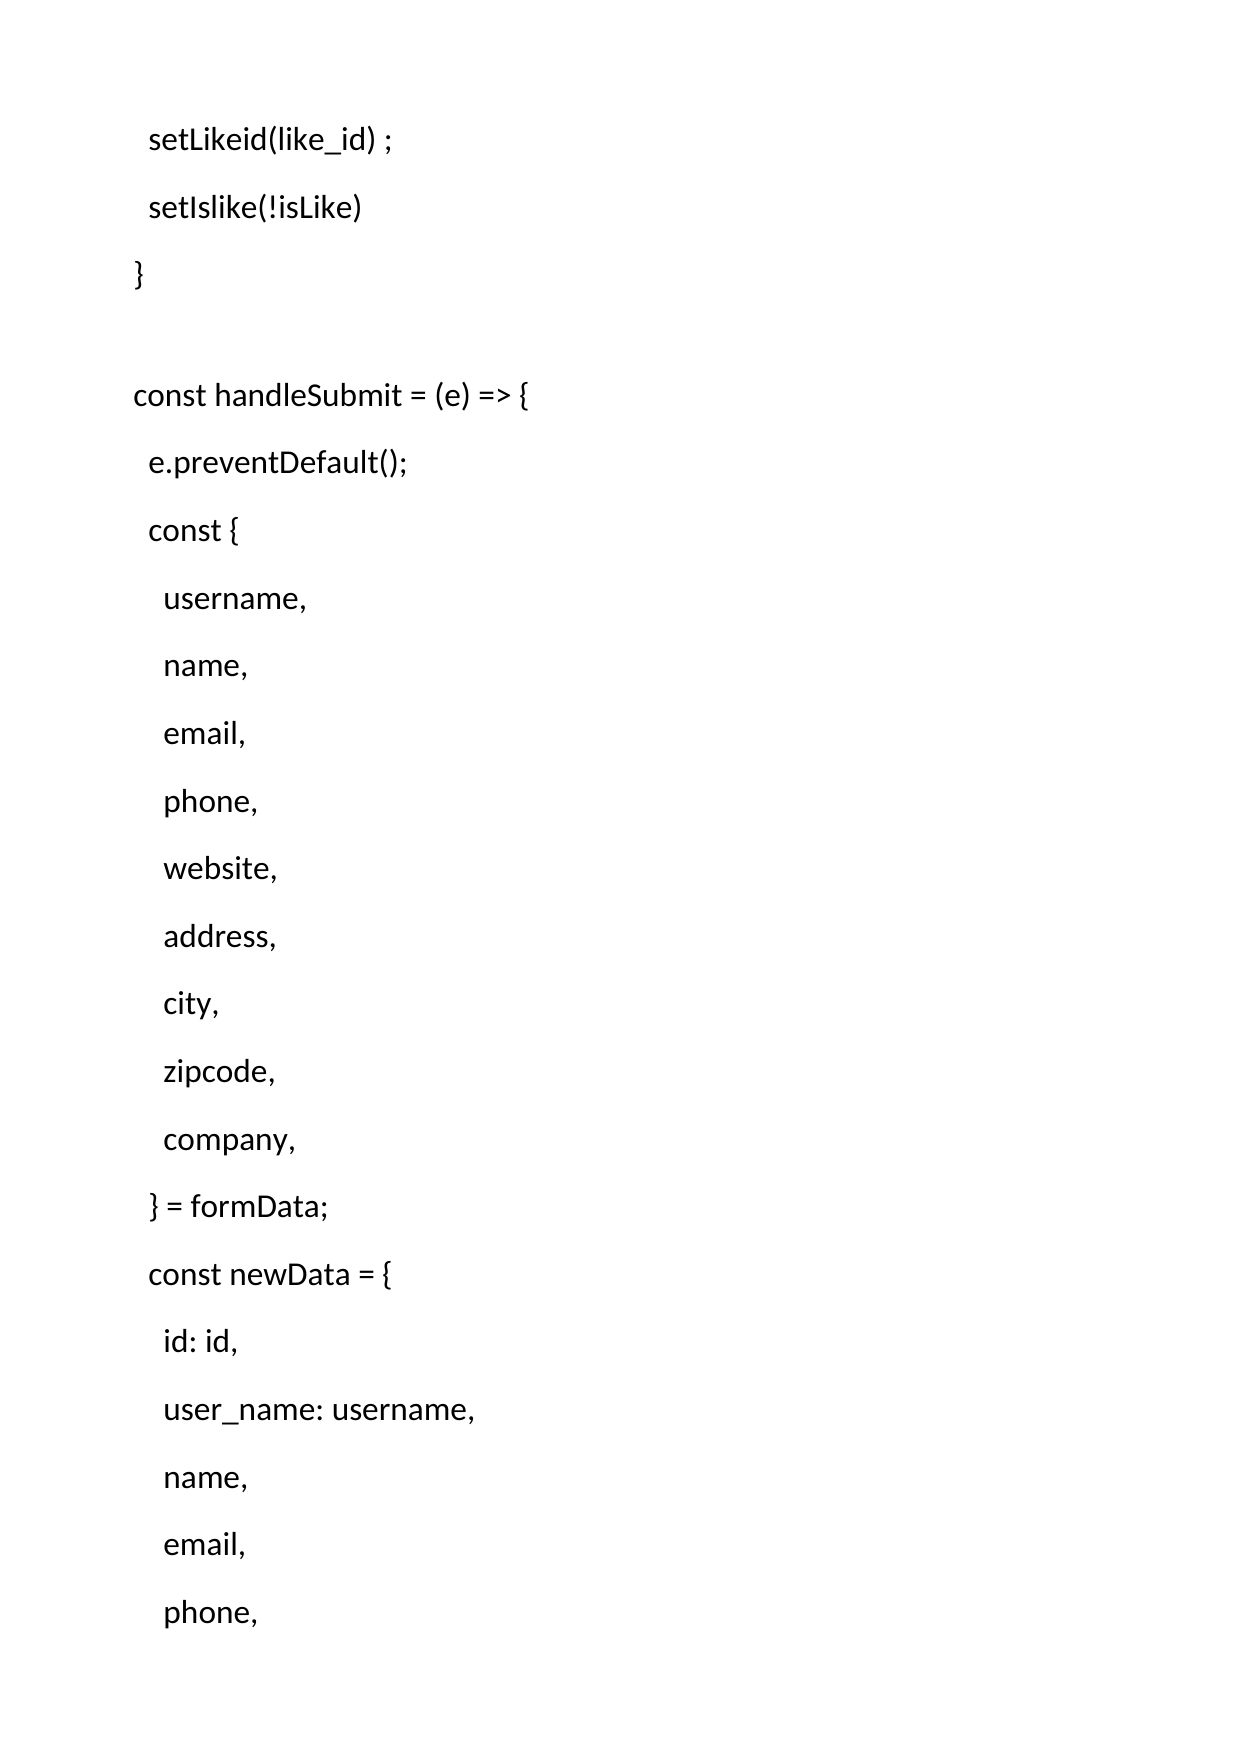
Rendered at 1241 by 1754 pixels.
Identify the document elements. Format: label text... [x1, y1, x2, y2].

text name, [118, 644, 1122, 685]
text username, [118, 577, 1122, 617]
text city, [118, 982, 1122, 1023]
text user_name: username, [118, 1388, 1122, 1429]
text setLikeid(like_id) ; [118, 118, 1122, 159]
text id: id, [118, 1320, 1122, 1361]
text const newData = { [118, 1253, 1122, 1293]
text setIslike(!isLike) [118, 186, 1122, 226]
text } = formData; [118, 1185, 1122, 1226]
text company, [118, 1118, 1122, 1158]
text const { [118, 509, 1122, 550]
text name, [118, 1456, 1122, 1496]
text phone, [118, 1591, 1122, 1632]
text } [118, 253, 1122, 294]
text phone, [118, 779, 1122, 820]
text email, [118, 712, 1122, 753]
text email, [118, 1523, 1122, 1564]
text website, [118, 847, 1122, 888]
text const handleSubmit = (e) => { [118, 374, 1122, 415]
text address, [118, 915, 1122, 956]
text e.preventDefault(); [118, 442, 1122, 482]
text zipcode, [118, 1050, 1122, 1091]
